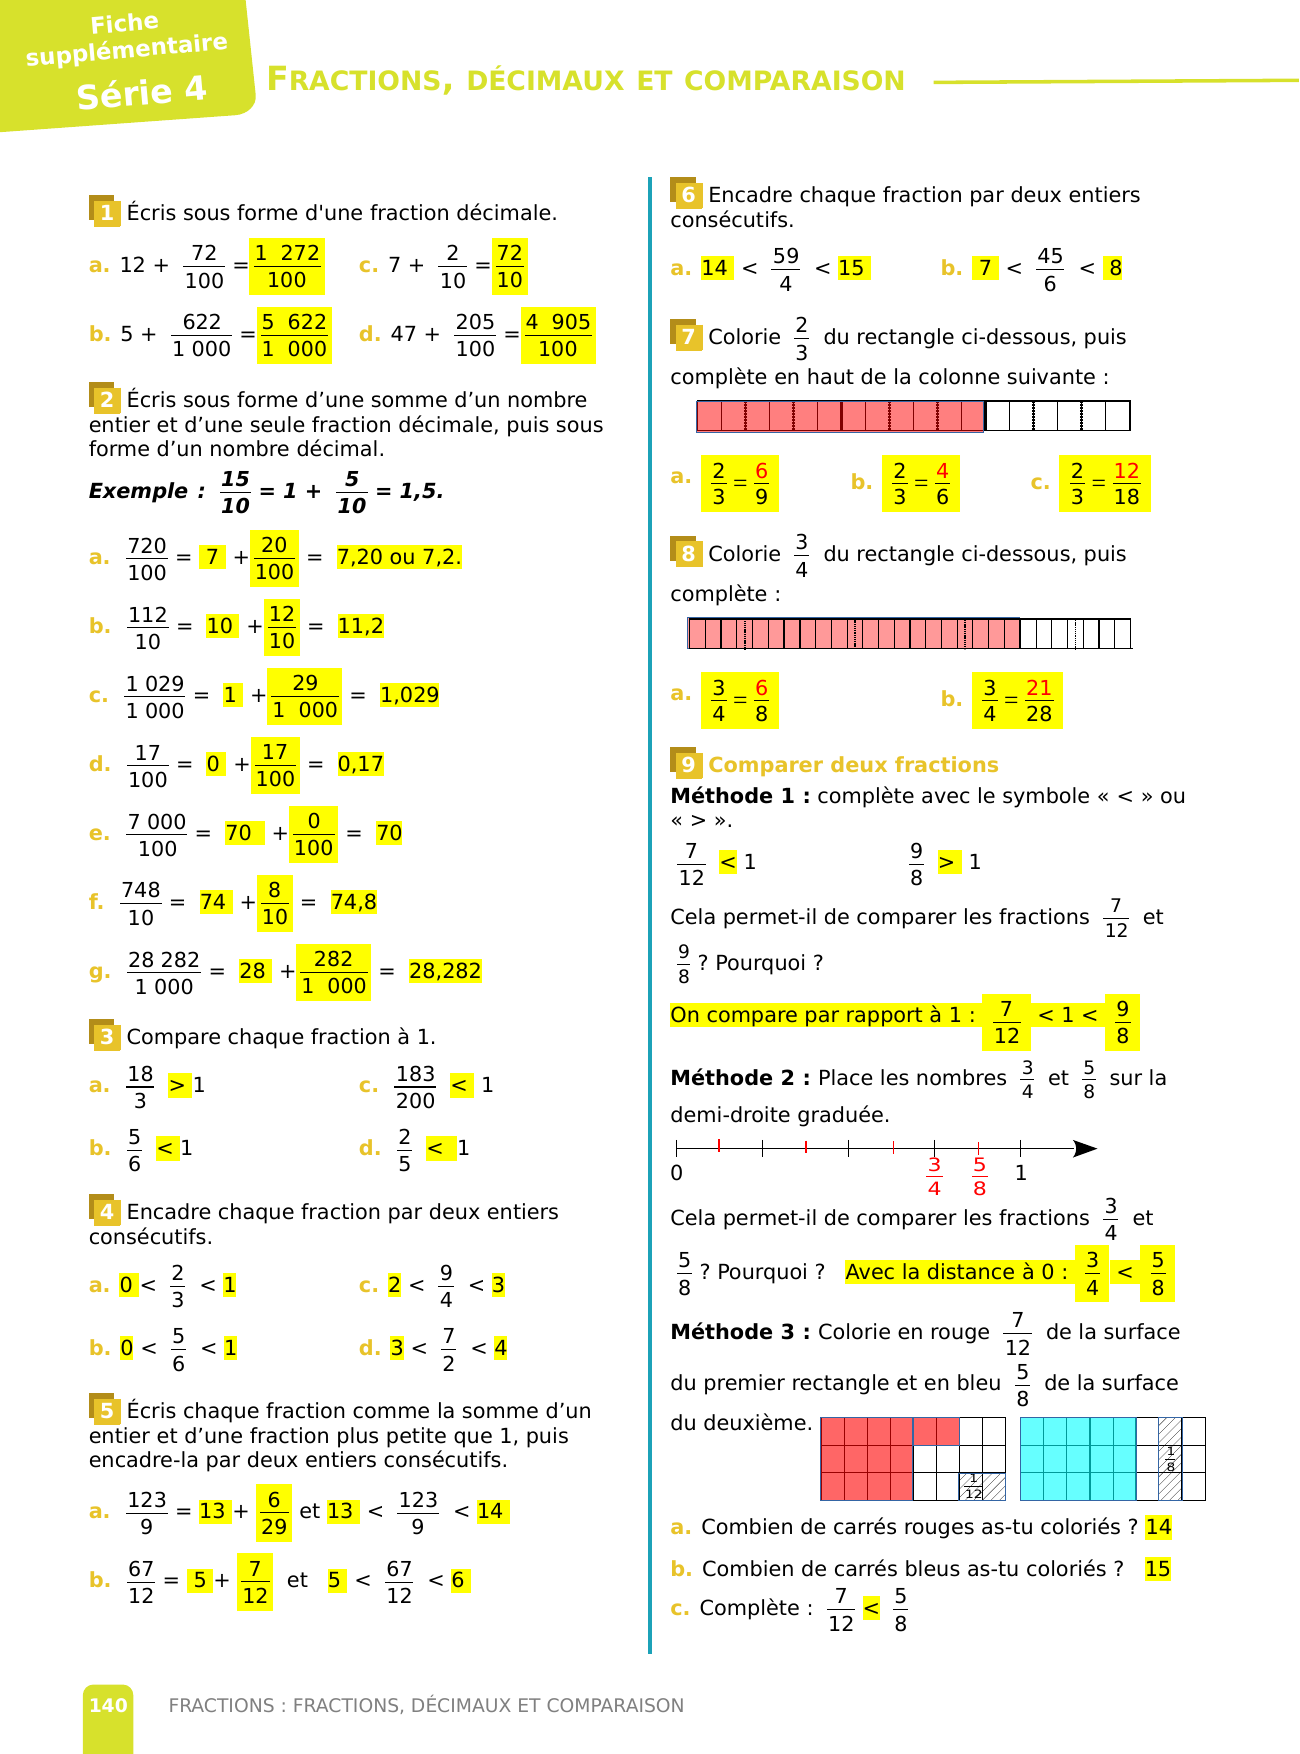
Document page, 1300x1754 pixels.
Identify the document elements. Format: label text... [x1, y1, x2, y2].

list Combien de carrés bleus as-tu coloriés ? 15 [670, 1543, 1211, 1584]
list = 1 + = 1,029 [342, 668, 629, 725]
subtitle Méthode 3 : Colorie en rouge de la surface du premier rectangle et en bleu de la surface du deuxième. [670, 1308, 1205, 1435]
list = 10 + = 11,2 [300, 599, 629, 656]
list = 1 + = 1,029 [88, 668, 267, 725]
subtitle On compare par rapport à 1 : < 1 < [670, 994, 982, 1003]
list = 28 + = 28,282 [371, 944, 629, 1001]
subtitle Cela permet-il de comparer les fractions et ? Pourquoi ? [670, 896, 1205, 988]
subtitle Cela permet-il de comparer les fractions et ? Pourquoi ? Avec la distance à 0 : < [670, 1194, 1205, 1302]
list 12 + = [88, 238, 249, 295]
subtitle Comparer deux fractions [696, 747, 1211, 778]
list = 28 + = 28,282 [88, 944, 296, 1001]
subtitle Colorie du rectangle ci-dessous, puis complète : [670, 530, 1211, 606]
list [325, 238, 359, 295]
list = 5 + et 5 < < 6 [88, 1553, 237, 1611]
list = 13 + et 13 < < 14 [292, 1484, 629, 1542]
subtitle Encadre chaque fraction par deux entiers consécutifs. [670, 177, 1211, 232]
list [528, 238, 629, 295]
subtitle Méthode 1 : complète avec le symbole « < » ou « > ». [670, 784, 1205, 833]
subtitle Colorie du rectangle ci-dessous, puis complète en haut de la colonne suivante : [670, 313, 1211, 389]
subtitle < 1 > 1 [670, 838, 1205, 890]
list = 10 + = 11,2 [88, 599, 264, 656]
list = 5 + et 5 < < 6 [273, 1553, 629, 1611]
list = 7 + = 7,20 ou 7,2. [299, 530, 629, 587]
list 7 < < 8 [940, 244, 1211, 296]
subtitle On compare par rapport à 1 : < 1 < [1031, 1027, 1105, 1051]
list = 0 + = 0,17 [88, 737, 251, 794]
list 47 + = [359, 307, 521, 364]
list = 0 + = 0,17 [300, 737, 629, 794]
subtitle Encadre chaque fraction par deux entiers consécutifs. [88, 1194, 629, 1249]
list > 1 [88, 1062, 359, 1113]
list 7 + = [359, 238, 492, 295]
list 5 + = [88, 307, 257, 364]
subtitle Écris sous forme d’une somme d’un nombre entier et d’une seule fraction décimale, puis sous forme d’un nombre décimal. [88, 382, 629, 461]
list 14 < < 15 [670, 244, 940, 296]
list < 1 [359, 1125, 629, 1176]
list < 1 [359, 1062, 629, 1113]
list = 74 + = 74,8 [88, 875, 257, 932]
list Combien de carrés rouges as-tu coloriés ? 14 [670, 1502, 1211, 1543]
list 2 < < 3 [359, 1261, 629, 1312]
list 0 < < 1 [88, 1261, 359, 1312]
list 3 < < 4 [359, 1324, 629, 1375]
subtitle Compare chaque fraction à 1. [114, 1019, 629, 1050]
list [596, 307, 629, 364]
list = 70 + = 70 [88, 806, 289, 863]
subtitle Exemple : = 1 + = 1,5. [88, 467, 623, 518]
list 0 < < 1 [88, 1324, 359, 1375]
list = 70 + = 70 [338, 806, 629, 863]
list = 7 + = 7,20 ou 7,2. [88, 530, 250, 587]
subtitle On compare par rapport à 1 : < 1 < [670, 1027, 982, 1051]
subtitle Écris chaque fraction comme la somme d’un entier et d’une fraction plus petite que 1, puis encadre-la par deux entiers consécutifs. [88, 1393, 629, 1473]
subtitle On compare par rapport à 1 : < 1 < [1140, 994, 1205, 1051]
list Complète : < [670, 1584, 1211, 1636]
list < 1 [88, 1125, 359, 1176]
subtitle Écris sous forme d'une fraction décimale. [114, 195, 629, 226]
subtitle Méthode 2 : Place les nombres et sur la demi‑droite graduée. [670, 1057, 1205, 1128]
list = 74 + = 74,8 [293, 875, 629, 932]
list = 13 + et 13 < < 14 [88, 1484, 256, 1542]
list [332, 307, 359, 364]
